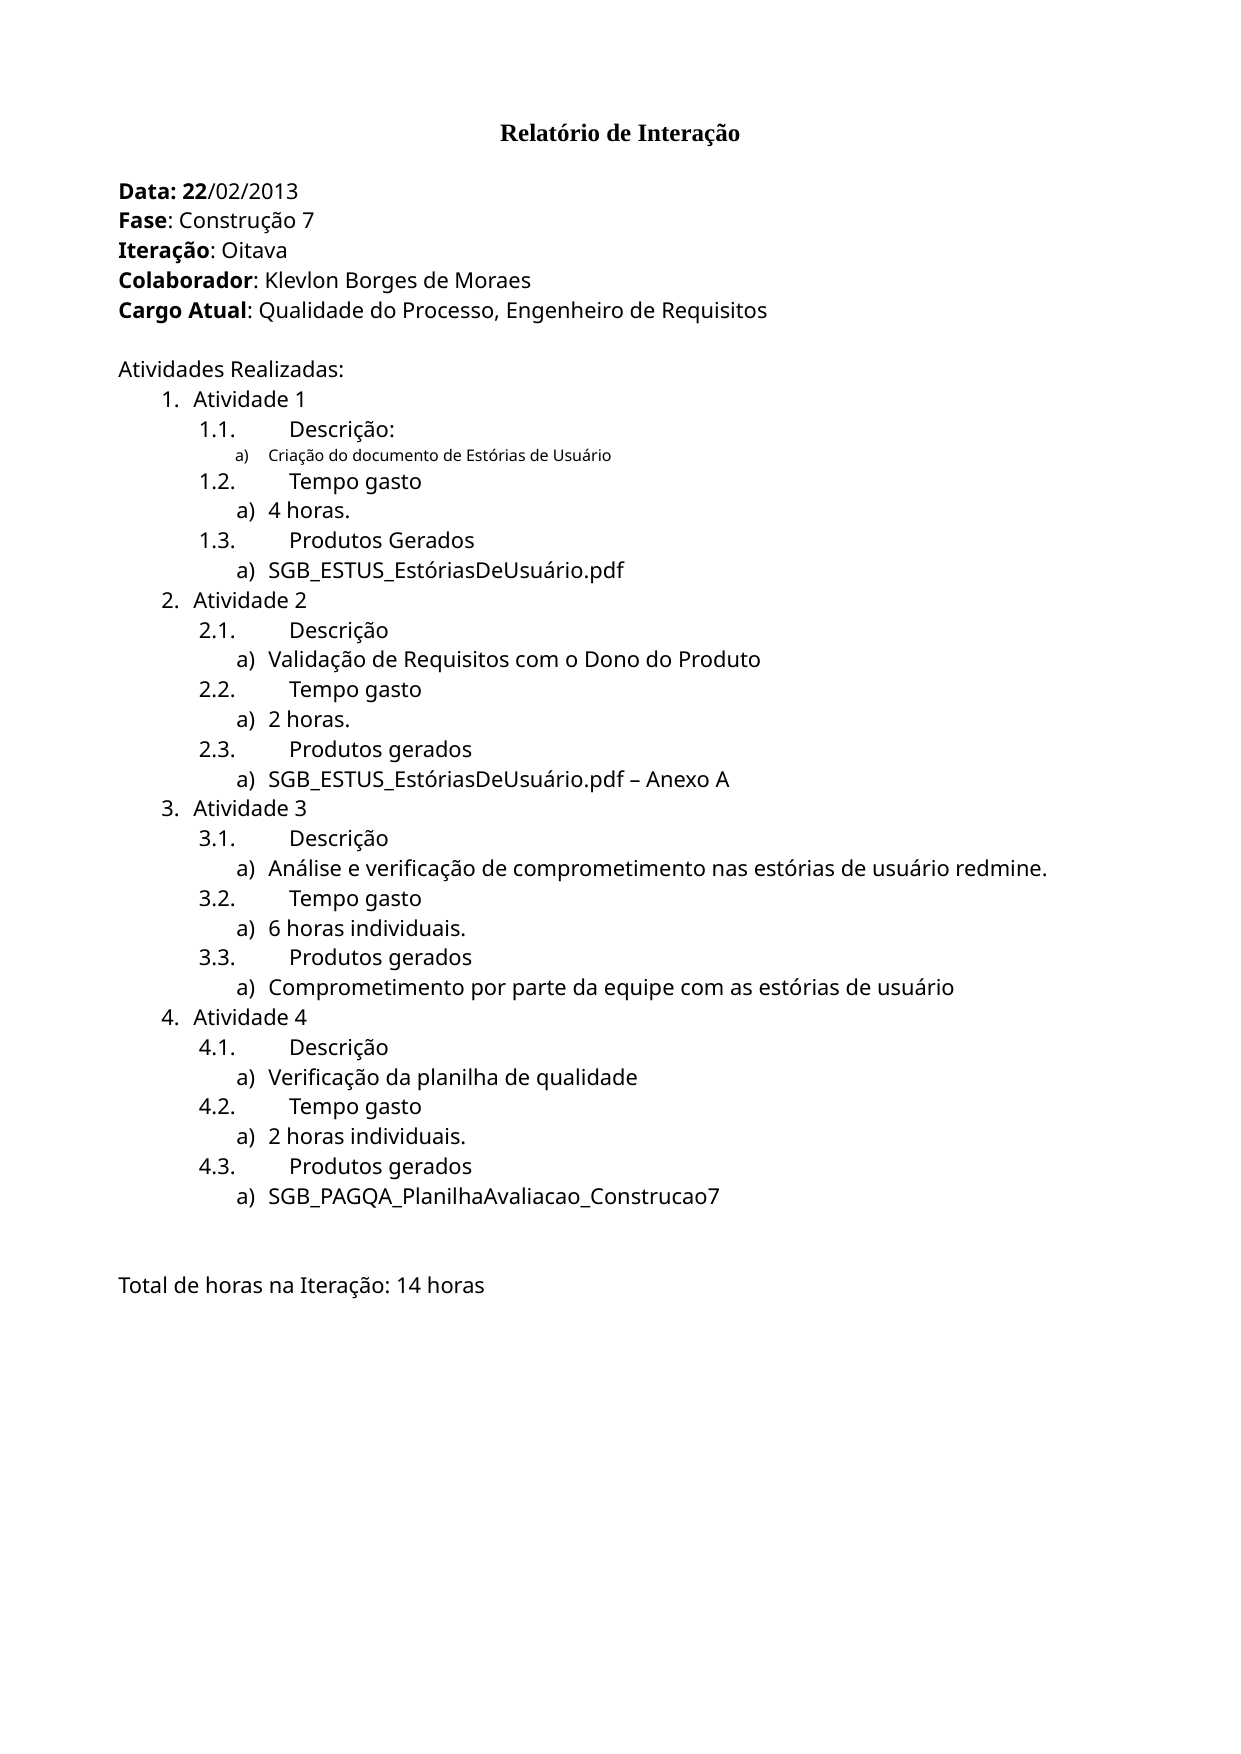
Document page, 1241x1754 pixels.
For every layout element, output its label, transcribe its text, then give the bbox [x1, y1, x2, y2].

list Tempo gasto [193, 1091, 1122, 1121]
list 6 horas individuais. [231, 912, 1122, 942]
list SGB_ESTUS_EstóriasDeUsuário.pdf [231, 555, 1122, 585]
text Fase: Construção 7 [118, 205, 1122, 235]
list Atividade 2 [156, 585, 1122, 614]
list Comprometimento por parte da equipe com as estórias de usuário [231, 972, 1122, 1002]
list 4 horas. [231, 495, 1122, 525]
text Atividades Realizadas: [118, 354, 1122, 384]
list Criação do documento de Estórias de Usuário [231, 444, 1122, 466]
list 2 horas individuais. [231, 1121, 1122, 1151]
list Tempo gasto [193, 466, 1122, 495]
list Verificação da planilha de qualidade [231, 1061, 1122, 1091]
list Descrição [193, 1032, 1122, 1061]
list 2 horas. [231, 704, 1122, 734]
text Iteração: Oitava [118, 235, 1122, 265]
list Descrição: [193, 414, 1122, 444]
list Descrição [193, 823, 1122, 853]
list Produtos gerados [193, 1151, 1122, 1181]
list SGB_PAGQA_PlanilhaAvaliacao_Construcao7 [231, 1181, 1122, 1210]
text Data: 22/02/2013 [118, 176, 1122, 205]
list Descrição [193, 614, 1122, 644]
list Atividade 4 [156, 1002, 1122, 1032]
text Cargo Atual: Qualidade do Processo, Engenheiro de Requisitos [118, 295, 1122, 324]
list Tempo gasto [193, 883, 1122, 912]
list Análise e verificação de comprometimento nas estórias de usuário redmine. [231, 853, 1122, 883]
list Produtos Gerados [193, 525, 1122, 555]
list SGB_ESTUS_EstóriasDeUsuário.pdf – Anexo A [231, 763, 1122, 793]
text Colaborador: Klevlon Borges de Moraes [118, 265, 1122, 295]
list Tempo gasto [193, 674, 1122, 704]
list Atividade 1 [156, 384, 1122, 414]
text Total de horas na Iteração: 14 horas [118, 1270, 1122, 1300]
list Atividade 3 [156, 793, 1122, 823]
text Relatório de Interação [118, 118, 1122, 147]
list Produtos gerados [193, 734, 1122, 763]
list Produtos gerados [193, 942, 1122, 972]
list Validação de Requisitos com o Dono do Produto [231, 644, 1122, 674]
